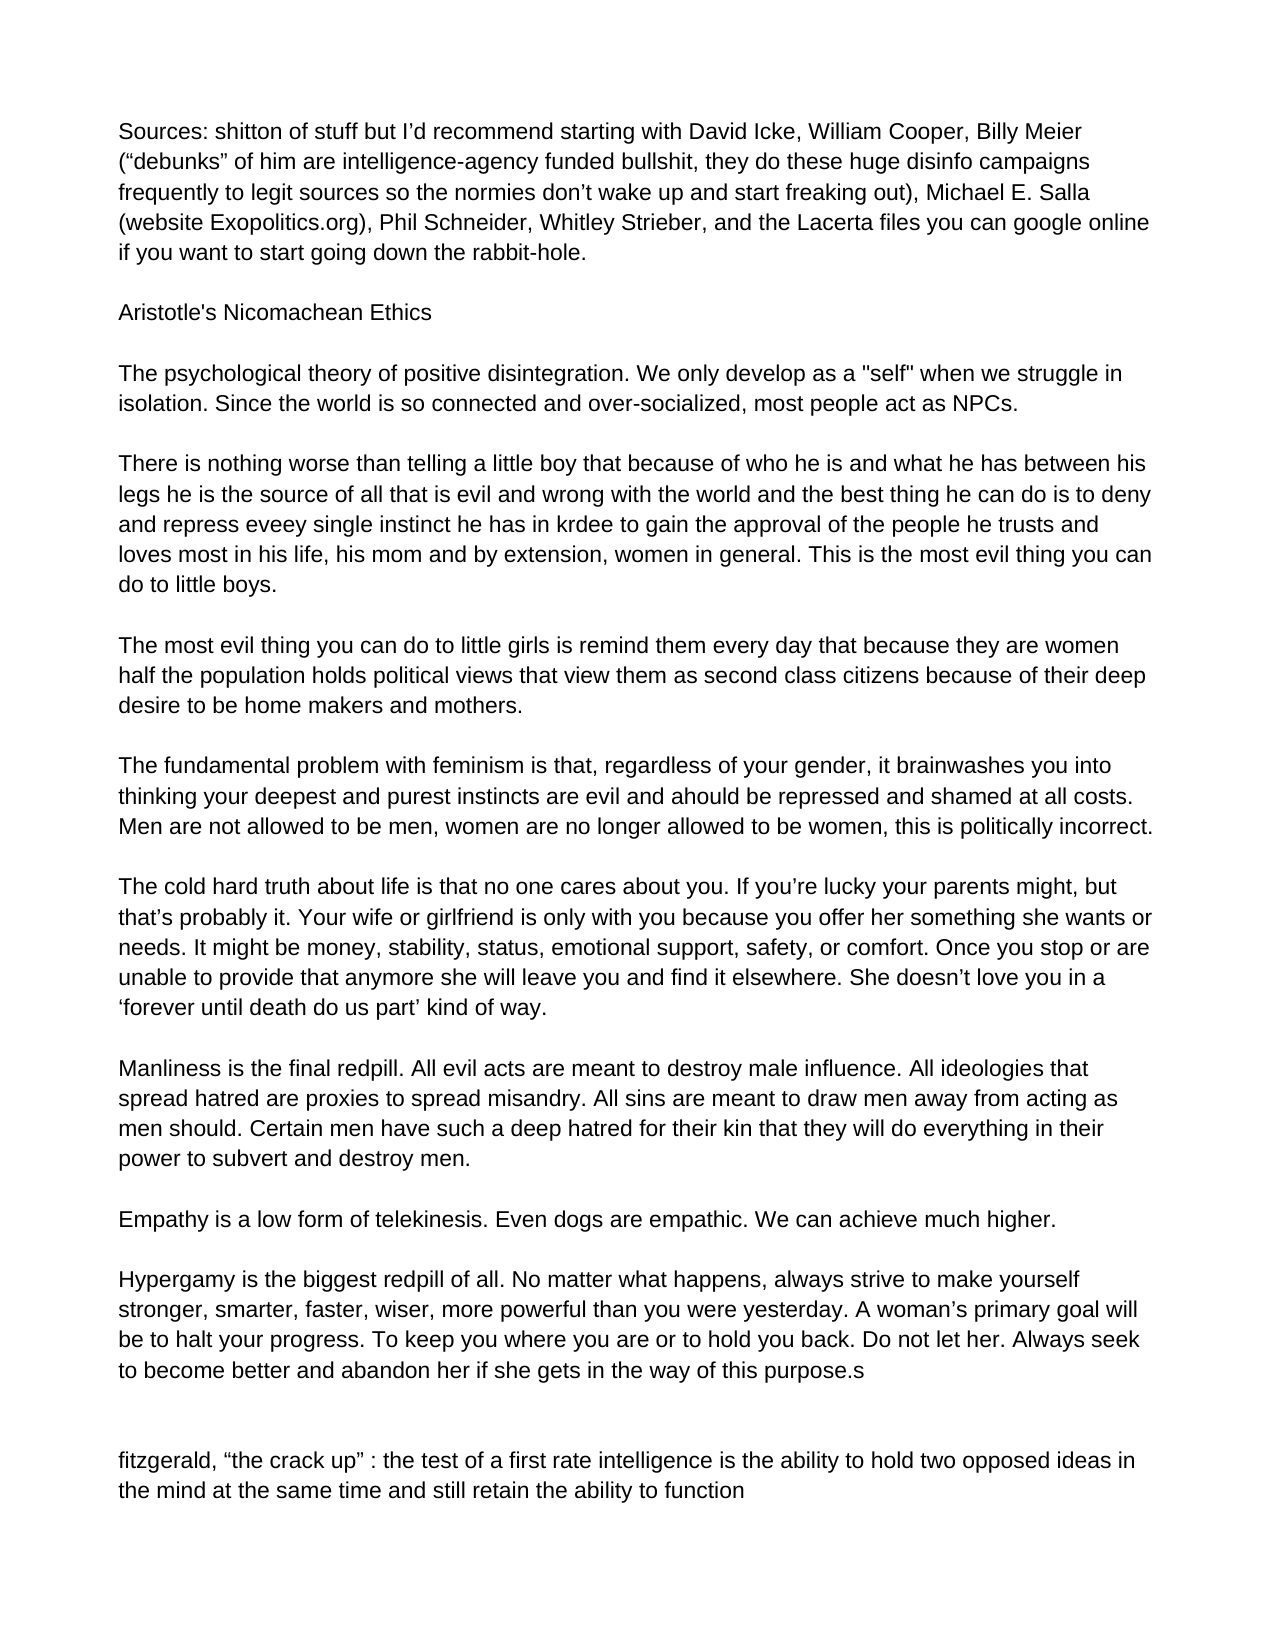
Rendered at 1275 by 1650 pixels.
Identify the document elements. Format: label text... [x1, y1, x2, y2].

text There is nothing worse than telling a little boy that because of who he is and what he has between his legs he is the source of all that is evil and wrong with the world and the best thing he can do is to deny and repress eveey single instinct he has in krdee to gain the approval of the people he trusts and loves most in his life, his mom and by extension, women in general. This is the most evil thing you can do to little boys. [118, 450, 1157, 598]
text Sources: shitton of stuff but I’d recommend starting with David Icke, William Cooper, Billy Meier (“debunks” of him are intelligence-agency funded bullshit, they do these huge disinfo campaigns frequently to legit sources so the normies don’t wake up and start freaking out), Michael E. Salla (website Exopolitics.org), Phil Schneider, Whitley Strieber, and the Lacerta files you can google online if you want to start going down the rabbit-hole. [118, 118, 1157, 265]
text Hypergamy is the biggest redpill of all. No matter what happens, always strive to make yourself stronger, smarter, faster, wiser, more powerful than you were yesterday. A woman’s primary goal will be to halt your progress. To keep you where you are or to hold you back. Do not let her. Always seek to become better and abandon her if she gets in the way of this purpose.s [118, 1266, 1157, 1383]
text The most evil thing you can do to little girls is remind them every day that because they are women half the population holds political views that view them as second class citizens because of their deep desire to be home makers and mothers. [118, 632, 1157, 718]
text The psychological theory of positive disintegration. We only develop as a "self" when we struggle in isolation. Since the world is so connected and over-socialized, most people act as NPCs. [118, 360, 1157, 416]
text Manliness is the final redpill. All evil acts are meant to destroy male influence. All ideologies that spread hatred are proxies to spread misandry. All sins are meant to draw men away from acting as men should. Certain men have such a deep hatred for their kin that they will do everything in their power to subvert and destroy men. [118, 1054, 1157, 1172]
text fitzgerald, “the crack up” : the test of a first rate intelligence is the ability to hold two opposed ideas in the mind at the same time and still retain the ability to function [118, 1447, 1157, 1504]
text The cold hard truth about life is that no one cares about you. If you’re lucky your parents might, but that’s probably it. Your wife or girlfriend is only with you because you offer her something she wants or needs. It might be money, stability, status, emotional support, safety, or comfort. Once you stop or are unable to provide that anymore she will leave you and find it elsewhere. She doesn’t love you in a ‘forever until death do us part’ kind of way. [118, 873, 1157, 1021]
text The fundamental problem with feminism is that, regardless of your gender, it brainwashes you into thinking your deepest and purest instincts are evil and ahould be repressed and shamed at all costs. Men are not allowed to be men, women are no longer allowed to be women, this is politically incorrect. [118, 752, 1157, 839]
text Empathy is a low form of telekinesis. Even dogs are empathic. We can achieve much higher. [118, 1206, 1157, 1232]
text Aristotle's Nicomachean Ethics [118, 299, 1157, 326]
